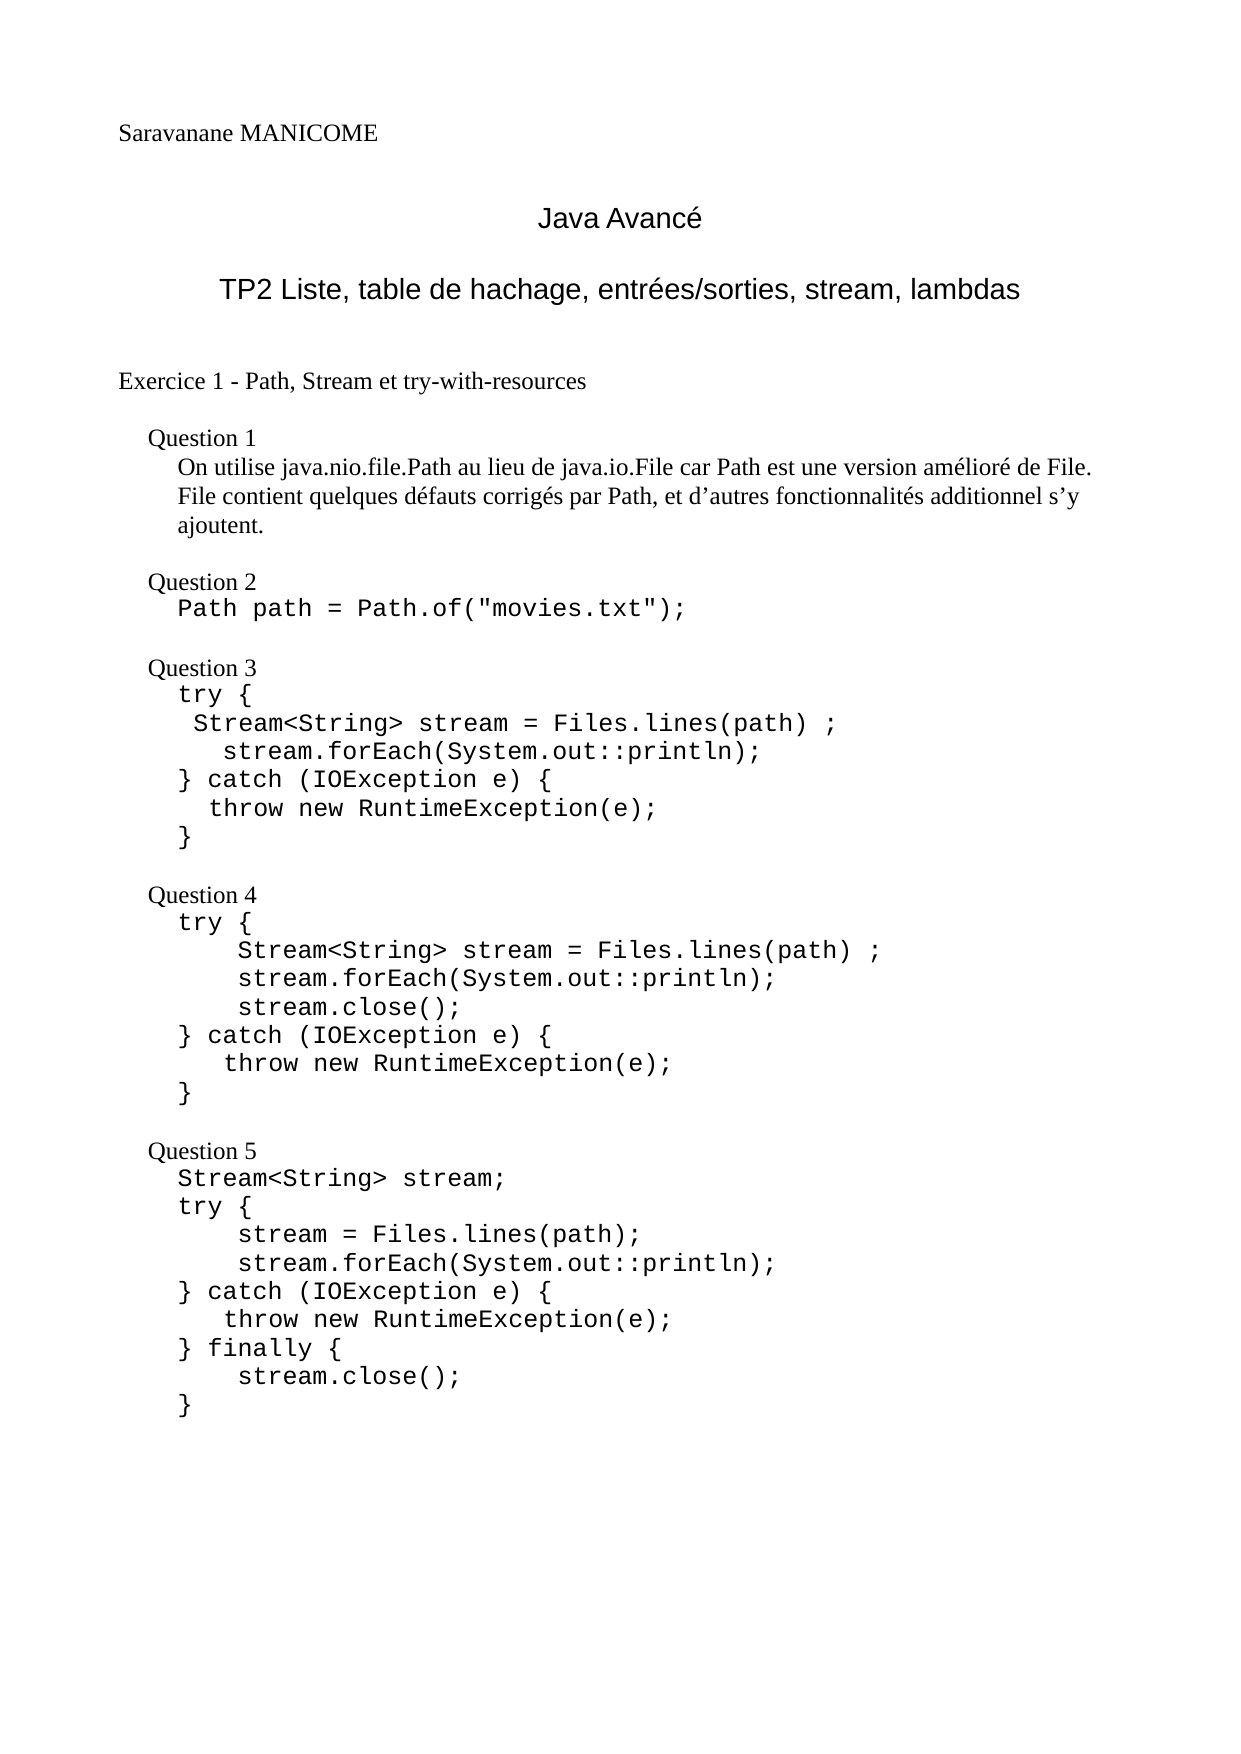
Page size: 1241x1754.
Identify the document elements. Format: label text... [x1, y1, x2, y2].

text throw new RuntimeException(e); [177, 1051, 1122, 1079]
text } catch (IOException e) { [177, 767, 1122, 795]
text throw new RuntimeException(e); [177, 1307, 1122, 1335]
text Question 4 [148, 881, 1122, 909]
text On utilise java.nio.file.Path au lieu de java.io.File car Path est une version amélioré de File. File contient quelques défauts corrigés par Path, et d’autres fonctionnalités additionnel s’y ajoutent. [177, 452, 1122, 538]
text try { [177, 909, 1122, 938]
text Question 5 [148, 1136, 1122, 1165]
subtitle Java Avancé [118, 201, 1122, 235]
text try { [177, 1193, 1122, 1222]
text } [177, 1392, 1122, 1420]
text throw new RuntimeException(e); [177, 795, 1122, 823]
text stream.forEach(System.out::println); [177, 738, 1122, 767]
subtitle TP2 Liste, table de hachage, entrées/sorties, stream, lambdas [118, 272, 1122, 306]
text Question 1 [148, 423, 1122, 452]
text } [177, 1079, 1122, 1108]
text } catch (IOException e) { [177, 1023, 1122, 1051]
text Question 3 [148, 653, 1122, 682]
text Question 2 [148, 567, 1122, 596]
text Stream<String> stream = Files.lines(path) ; [177, 938, 1122, 966]
text stream = Files.lines(path); [177, 1222, 1122, 1250]
text } [177, 823, 1122, 852]
text Stream<String> stream; [177, 1165, 1122, 1193]
text stream.close(); [177, 994, 1122, 1023]
text } finally { [177, 1335, 1122, 1363]
text stream.close(); [177, 1363, 1122, 1392]
text stream.forEach(System.out::println); [177, 1250, 1122, 1278]
text try { [177, 682, 1122, 710]
text Stream<String> stream = Files.lines(path) ; [177, 710, 1122, 738]
text stream.forEach(System.out::println); [177, 966, 1122, 994]
text Exercice 1 - Path, Stream et try-with-resources [118, 366, 1122, 395]
text Path path = Path.of("movies.txt"); [177, 596, 1122, 624]
text } catch (IOException e) { [177, 1278, 1122, 1307]
